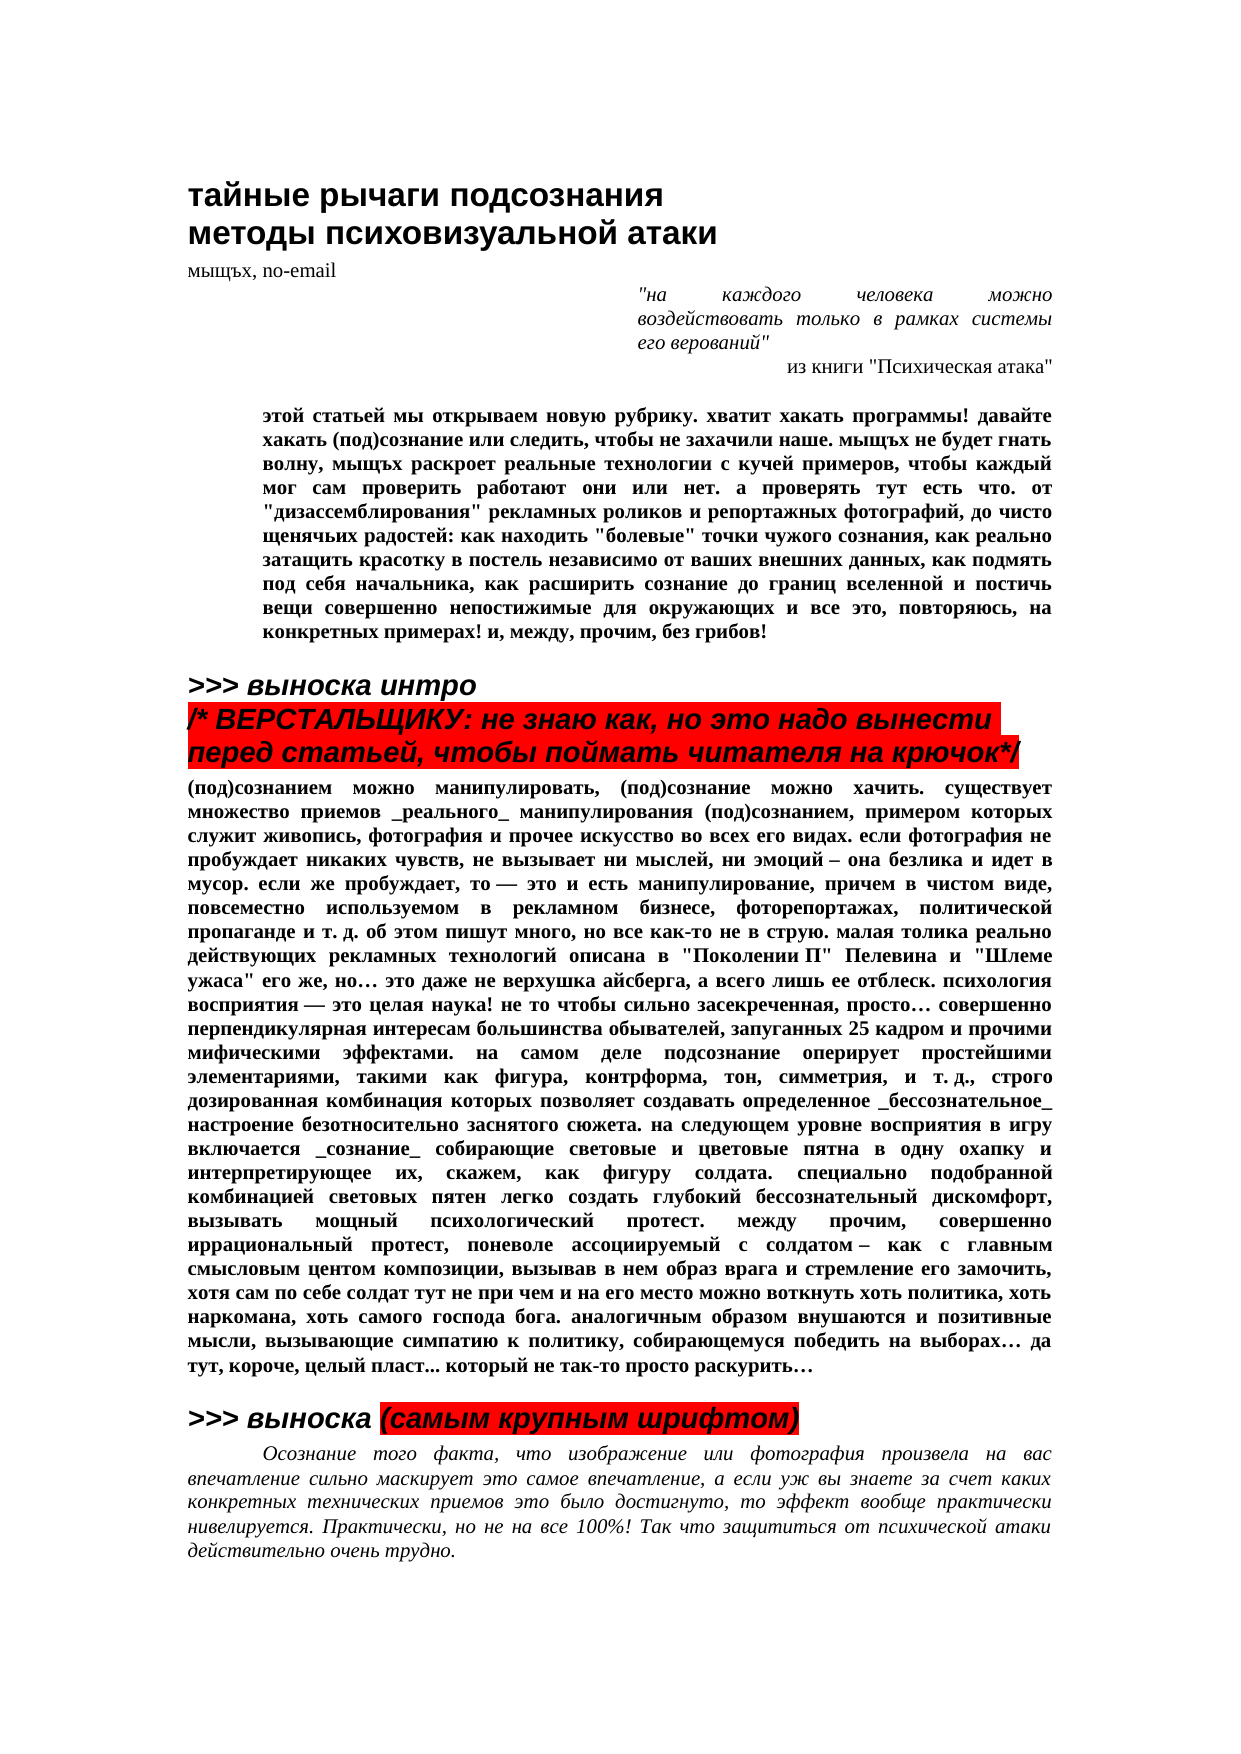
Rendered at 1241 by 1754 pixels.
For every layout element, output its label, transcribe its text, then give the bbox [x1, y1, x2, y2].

subtitle >>> выноска интро /* ВЕРСТАЛЬЩИКУ: не знаю как, но это надо вынести перед статьей, чтобы поймать читателя на крючок*/ [187, 668, 1053, 769]
subtitle >>> выноска (самым крупным шрифтом) [187, 1402, 1053, 1435]
text Осознание того факта, что изображение или фотография произвела на вас впечатление сильно маскирует это самое впечатление, а если уж вы знаете за счет каких конкретных технических приемов это было достигнуто, то эффект вообще практически нивелируется. Практически, но не на все 100%! Так что защититься от психической атаки действительно очень трудно. [187, 1441, 1053, 1562]
text (под)сознанием можно манипулировать, (под)сознание можно хачить. существует множество приемов _реального_ манипулирования (под)сознанием, примером которых служит живопись, фотография и прочее искусство во всех его видах. если фотография не пробуждает никаких чувств, не вызывает ни мыслей, ни эмоций – она безлика и идет в мусор. если же пробуждает, то — это и есть манипулирование, причем в чистом виде, повсеместно используемом в рекламном бизнесе, фоторепортажах, политической пропаганде и т. д. об этом пишут много, но все как-то не в струю. малая толика реально действующих рекламных технологий описана в "Поколении П" Пелевина и "Шлеме ужаса" его же, но… это даже не верхушка айсберга, а всего лишь ее отблеск. психология восприятия — это целая наука! не то чтобы сильно засекреченная, просто… совершенно перпендикулярная интересам большинства обывателей, запуганных 25 кадром и прочими мифическими эффектами. на самом деле подсознание оперирует простейшими элементариями, такими как фигура, контрформа, тон, симметрия, и т. д., строго дозированная комбинация которых позволяет создавать определенное _бессознательное_ настроение безотносительно заснятого сюжета. на следующем уровне восприятия в игру включается _сознание_ собирающие световые и цветовые пятна в одну охапку и интерпретирующее их, скажем, как фигуру солдата. специально подобранной комбинацией световых пятен легко создать глубокий бессознательный дискомфорт, вызывать мощный психологический протест. между прочим, совершенно иррациональный протест, поневоле ассоциируемый с солдатом – как с главным смысловым центом композиции, вызывав в нем образ врага и стремление его замочить, хотя сам по себе солдат тут не при чем и на его место можно воткнуть хоть политика, хоть наркомана, хоть самого господа бога. аналогичным образом внушаются и позитивные мысли, вызывающие симпатию к политику, собирающемуся победить на выборах… да тут, короче, целый пласт... который не так-то просто раскурить… [187, 775, 1053, 1377]
text "на каждого человека можно воздействовать только в рамках системы его верований" [637, 282, 1053, 354]
subtitle тайные рычаги подсознания методы психовизуальной атаки [187, 175, 1053, 252]
text мыщъх, no-email [187, 258, 1053, 282]
text из книги "Психическая атака" [187, 354, 1053, 378]
text этой статьей мы открываем новую рубрику. хватит хакать программы! давайте хакать (под)сознание или следить, чтобы не захачили наше. мыщъх не будет гнать волну, мыщъх раскроет реальные технологии с кучей примеров, чтобы каждый мог сам проверить работают они или нет. а проверять тут есть что. от "дизассемблирования" рекламных роликов и репортажных фотографий, до чисто щенячьих радостей: как находить "болевые" точки чужого сознания, как реально затащить красотку в постель независимо от ваших внешних данных, как подмять под себя начальника, как расширить сознание до границ вселенной и постичь вещи совершенно непостижимые для окружающих и все это, повторяюсь, на конкретных примерах! и, между, прочим, без грибов! [262, 402, 1053, 643]
